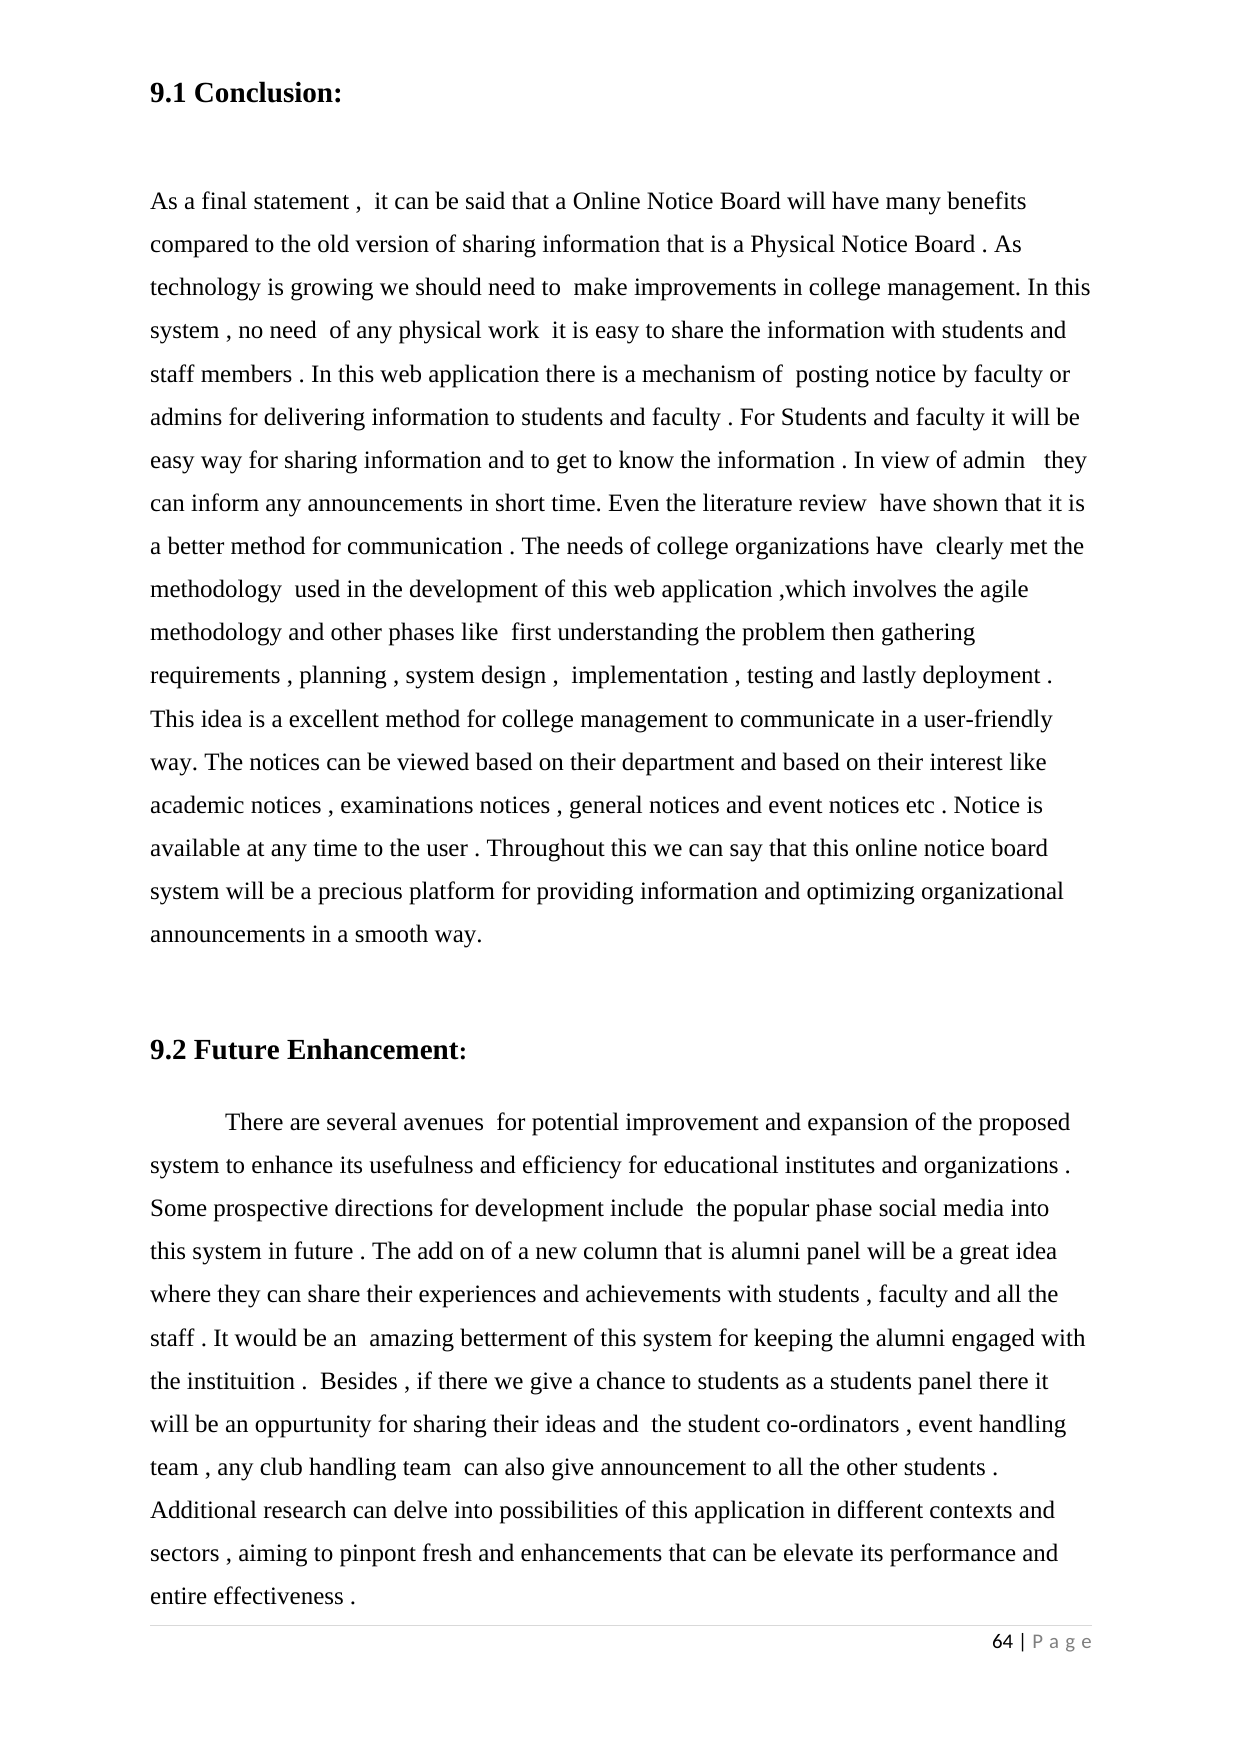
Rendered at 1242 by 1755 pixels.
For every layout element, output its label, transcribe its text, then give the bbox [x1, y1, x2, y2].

text 9.1 Conclusion: [150, 75, 1092, 108]
text There are several avenues for potential improvement and expansion of the proposed system to enhance its usefulness and efficiency for educational institutes and organizations . Some prospective directions for development include the popular phase social media into this system in future . The add on of a new column that is alumni panel will be a great idea where they can share their experiences and achievements with students , faculty and all the staff . It would be an amazing betterment of this system for keeping the alumni engaged with the instituition . Besides , if there we give a chance to students as a students panel there it will be an oppurtunity for sharing their ideas and the student co-ordinators , event handling team , any club handling team can also give announcement to all the other students . Additional research can delve into possibilities of this application in different contexts and sectors , aiming to pinpont fresh and enhancements that can be elevate its performance and entire effectiveness . [150, 1107, 1092, 1610]
text 9.2 Future Enhancement: [150, 1032, 1092, 1065]
text As a final statement , it can be said that a Online Notice Board will have many benefits compared to the old version of sharing information that is a Physical Notice Board . As technology is growing we should need to make improvements in college management. In this system , no need of any physical work it is easy to share the information with students and staff members . In this web application there is a mechanism of posting notice by faculty or admins for delivering information to students and faculty . For Students and faculty it will be easy way for sharing information and to get to know the information . In view of admin they can inform any announcements in short time. Even the literature review have shown that it is a better method for communication . The needs of college organizations have clearly met the methodology used in the development of this web application ,which involves the agile methodology and other phases like first understanding the problem then gathering requirements , planning , system design , implementation , testing and lastly deployment . This idea is a excellent method for college management to communicate in a user-friendly way. The notices can be viewed based on their department and based on their interest like academic notices , examinations notices , general notices and event notices etc . Notice is available at any time to the user . Throughout this we can say that this online notice board system will be a precious platform for providing information and optimizing organizational announcements in a smooth way. [150, 186, 1092, 948]
